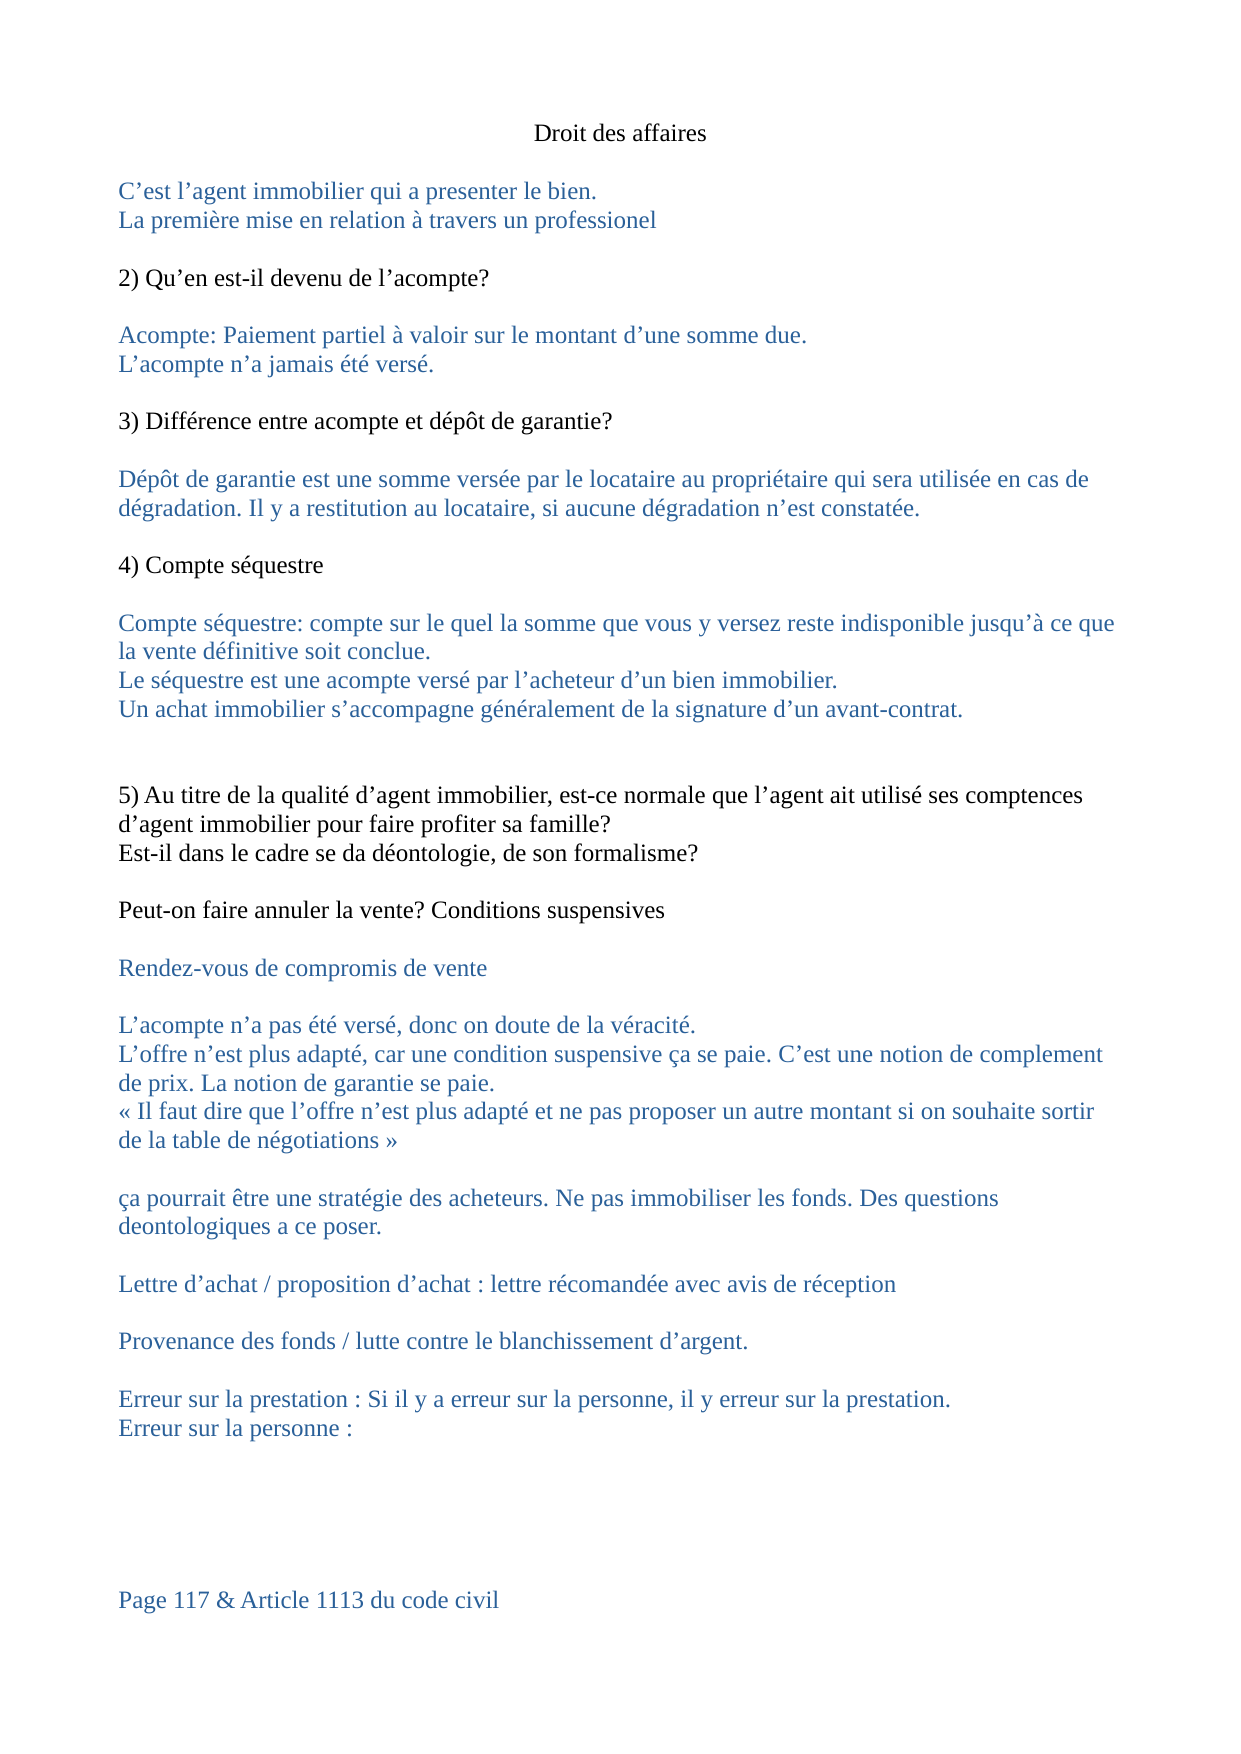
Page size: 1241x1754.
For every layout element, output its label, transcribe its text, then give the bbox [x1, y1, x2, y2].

text Dépôt de garantie est une somme versée par le locataire au propriétaire qui sera utilisée en cas de dégradation. Il y a restitution au locataire, si aucune dégradation n’est constatée. [118, 464, 1122, 521]
text 2) Qu’en est-il devenu de l’acompte? [118, 263, 1122, 291]
text Un achat immobilier s’accompagne généralement de la signature d’un avant-contrat. [118, 694, 1122, 723]
text « Il faut dire que l’offre n’est plus adapté et ne pas proposer un autre montant si on souhaite sortir de la table de négotiations » [118, 1096, 1122, 1154]
text Page 117 & Article 1113 du code civil [118, 1585, 1122, 1614]
text Rendez-vous de compromis de vente [118, 953, 1122, 981]
text Compte séquestre: compte sur le quel la somme que vous y versez reste indisponible jusqu’à ce que la vente définitive soit conclue. [118, 608, 1122, 665]
text C’est l’agent immobilier qui a presenter le bien. [118, 176, 1122, 205]
text ça pourrait être une stratégie des acheteurs. Ne pas immobiliser les fonds. Des questions deontologiques a ce poser. [118, 1183, 1122, 1240]
text Lettre d’achat / proposition d’achat : lettre récomandée avec avis de réception [118, 1269, 1122, 1298]
text L’offre n’est plus adapté, car une condition suspensive ça se paie. C’est une notion de complement de prix. La notion de garantie se paie. [118, 1039, 1122, 1096]
text La première mise en relation à travers un professionel [118, 205, 1122, 234]
text Le séquestre est une acompte versé par l’acheteur d’un bien immobilier. [118, 665, 1122, 694]
text Erreur sur la prestation : Si il y a erreur sur la personne, il y erreur sur la prestation. [118, 1384, 1122, 1413]
text Erreur sur la personne : [118, 1413, 1122, 1441]
text Provenance des fonds / lutte contre le blanchissement d’argent. [118, 1326, 1122, 1355]
text L’acompte n’a jamais été versé. [118, 349, 1122, 378]
text Est-il dans le cadre se da déontologie, de son formalisme? [118, 838, 1122, 866]
text 5) Au titre de la qualité d’agent immobilier, est-ce normale que l’agent ait utilisé ses comptences d’agent immobilier pour faire profiter sa famille? [118, 780, 1122, 838]
text L’acompte n’a pas été versé, donc on doute de la véracité. [118, 1010, 1122, 1039]
text 3) Différence entre acompte et dépôt de garantie? [118, 406, 1122, 435]
text 4) Compte séquestre [118, 550, 1122, 579]
text Acompte: Paiement partiel à valoir sur le montant d’une somme due. [118, 320, 1122, 349]
text Peut-on faire annuler la vente? Conditions suspensives [118, 895, 1122, 924]
